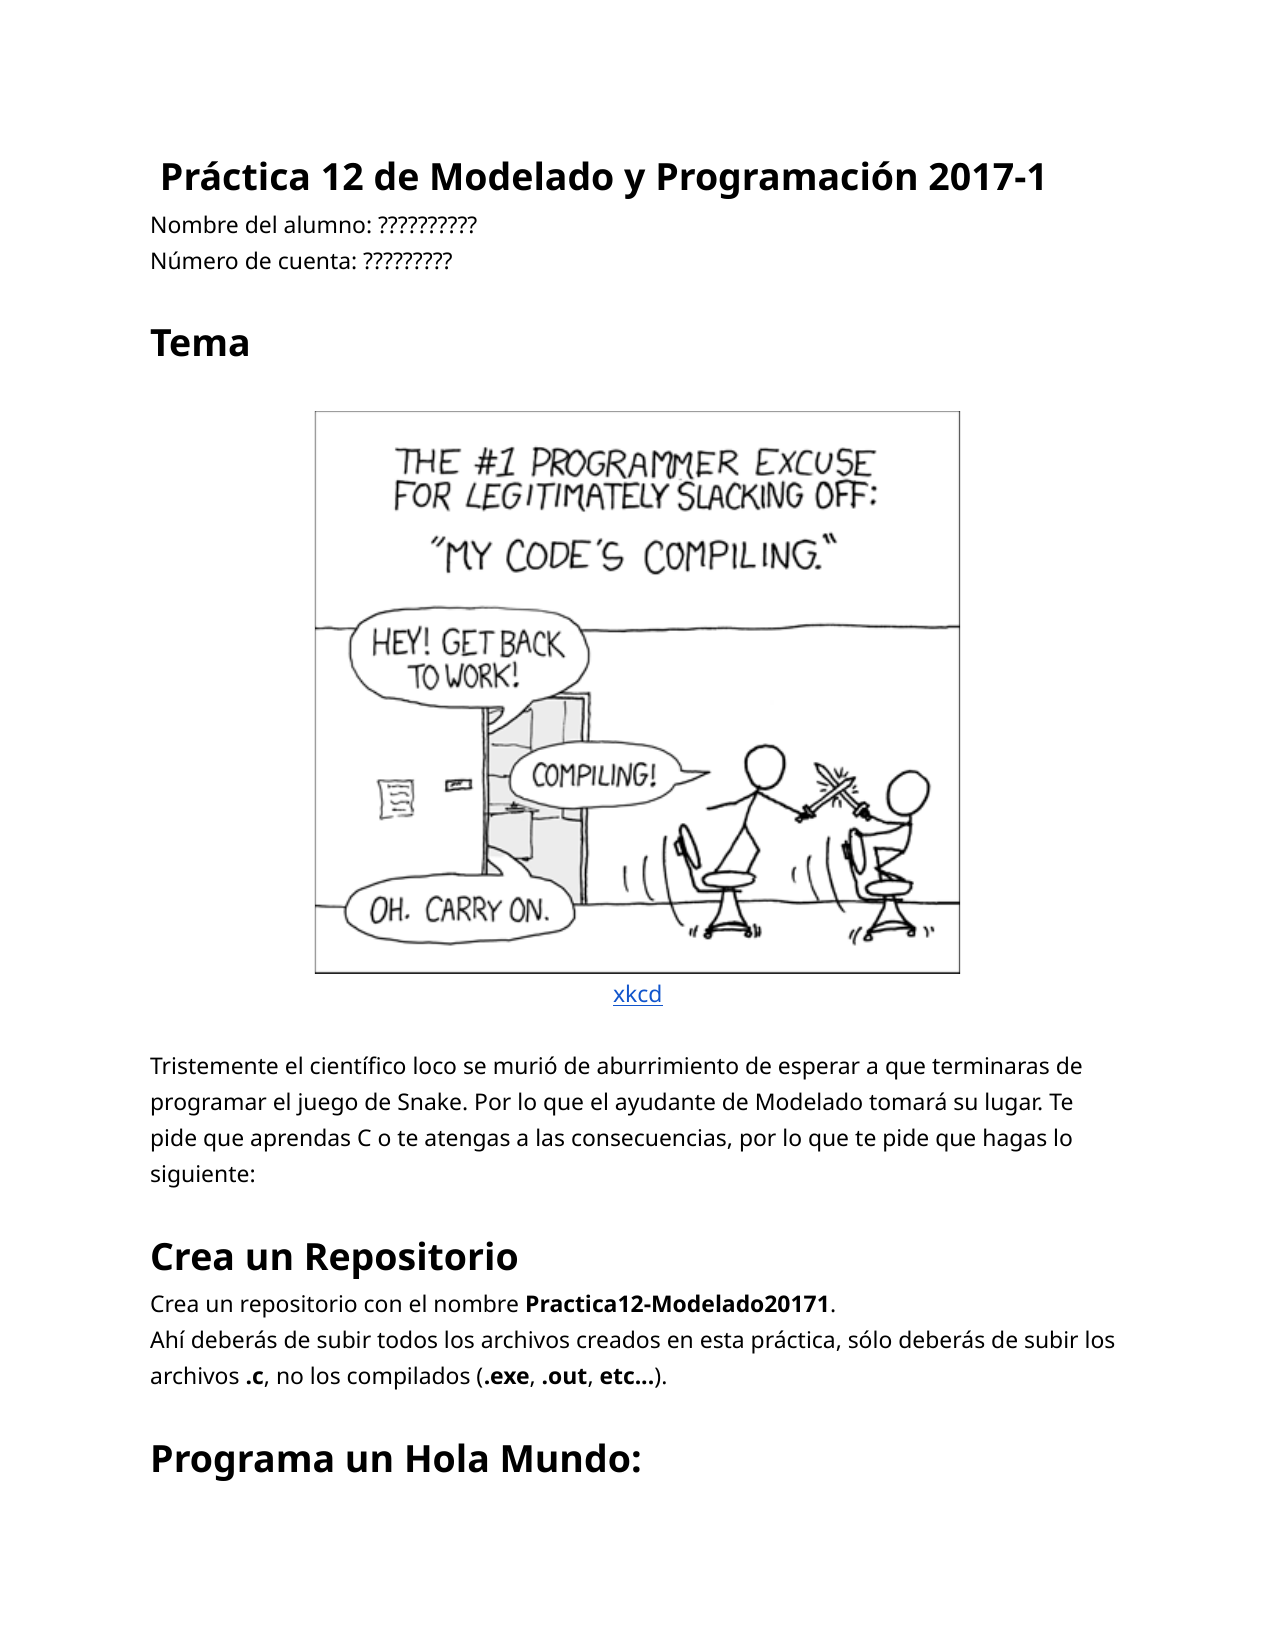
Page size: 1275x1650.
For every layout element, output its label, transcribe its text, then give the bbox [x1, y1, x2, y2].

text Tristemente el científico loco se murió de aburrimiento de esperar a que terminaras de programar el juego de Snake. Por lo que el ayudante de Modelado tomará su lugar. Te pide que aprendas C o te atengas a las consecuencias, por lo que te pide que hagas lo siguiente: [150, 1050, 1125, 1189]
subtitle Programa un Hola Mundo: [150, 1432, 1125, 1483]
text Ahí deberás de subir todos los archivos creados en esta práctica, sólo deberás de subir los archivos .c, no los compilados (.exe, .out, etc...). [150, 1324, 1125, 1392]
text Número de cuenta: ????????? [150, 244, 1125, 276]
text xkcd [150, 978, 1125, 1009]
picture [314, 411, 961, 974]
title Práctica 12 de Modelado y Programación 2017-1 [150, 150, 1125, 201]
subtitle Tema [150, 316, 1125, 367]
subtitle Crea un Repositorio [150, 1230, 1125, 1281]
text Nombre del alumno: ?????????? [150, 209, 1125, 240]
text Crea un repositorio con el nombre Practica12-Modelado20171. [150, 1288, 1125, 1320]
